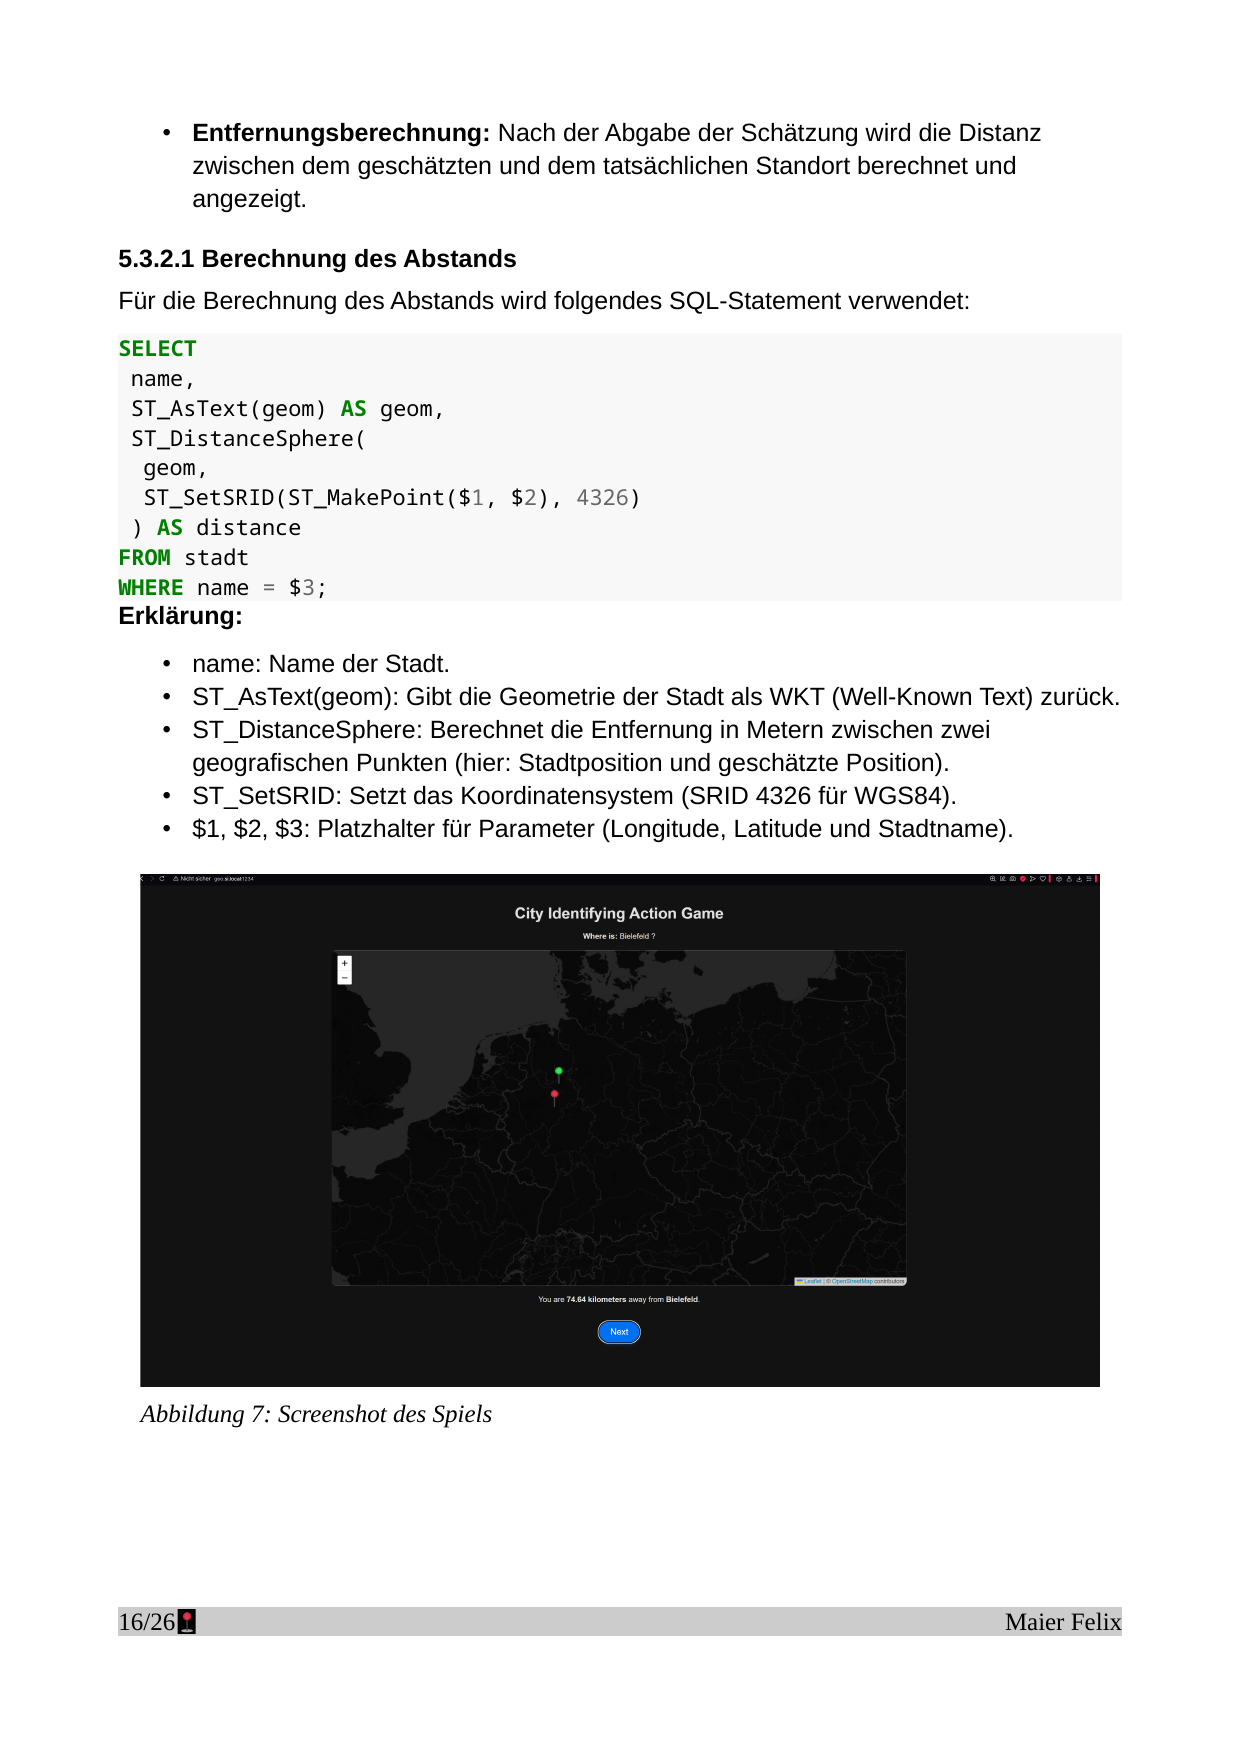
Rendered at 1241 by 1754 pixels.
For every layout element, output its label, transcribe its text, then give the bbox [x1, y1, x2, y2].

list name: Name der Stadt. [162, 649, 1122, 678]
text name, [118, 363, 1122, 393]
list $1, $2, $3: Platzhalter für Parameter (Longitude, Latitude und Stadtname). [162, 814, 1122, 843]
picture [140, 874, 1100, 1387]
text ST_AsText(geom) AS geom, [118, 393, 1122, 423]
text geom, [118, 452, 1122, 482]
list Entfernungsberechnung: Nach der Abgabe der Schätzung wird die Distanz zwischen dem geschätzten und dem tatsächlichen Standort berechnet und angezeigt. [162, 118, 1122, 213]
text Für die Berechnung des Abstands wird folgendes SQL-Statement verwendet: [118, 286, 1122, 314]
text SELECT [118, 333, 1122, 363]
text WHERE name = $3; [118, 572, 1122, 601]
text ST_DistanceSphere( [118, 423, 1122, 452]
list ST_DistanceSphere: Berechnet die Entfernung in Metern zwischen zwei geografischen Punkten (hier: Stadtposition und geschätzte Position). [162, 715, 1122, 777]
text ST_SetSRID(ST_MakePoint($1, $2), 4326) [118, 482, 1122, 512]
list ST_SetSRID: Setzt das Koordinatensystem (SRID 4326 für WGS84). [162, 781, 1122, 810]
list Abbildung 7: Screenshot des Spiels [140, 1387, 1100, 1428]
text Erklärung: [118, 601, 1122, 630]
subtitle 5.3.2.1 Berechnung des Abstands [118, 244, 1122, 273]
picture [177, 1609, 196, 1634]
text FROM stadt [118, 542, 1122, 572]
text ) AS distance [118, 512, 1122, 542]
list ST_AsText(geom): Gibt die Geometrie der Stadt als WKT (Well-Known Text) zurück. [162, 682, 1122, 711]
